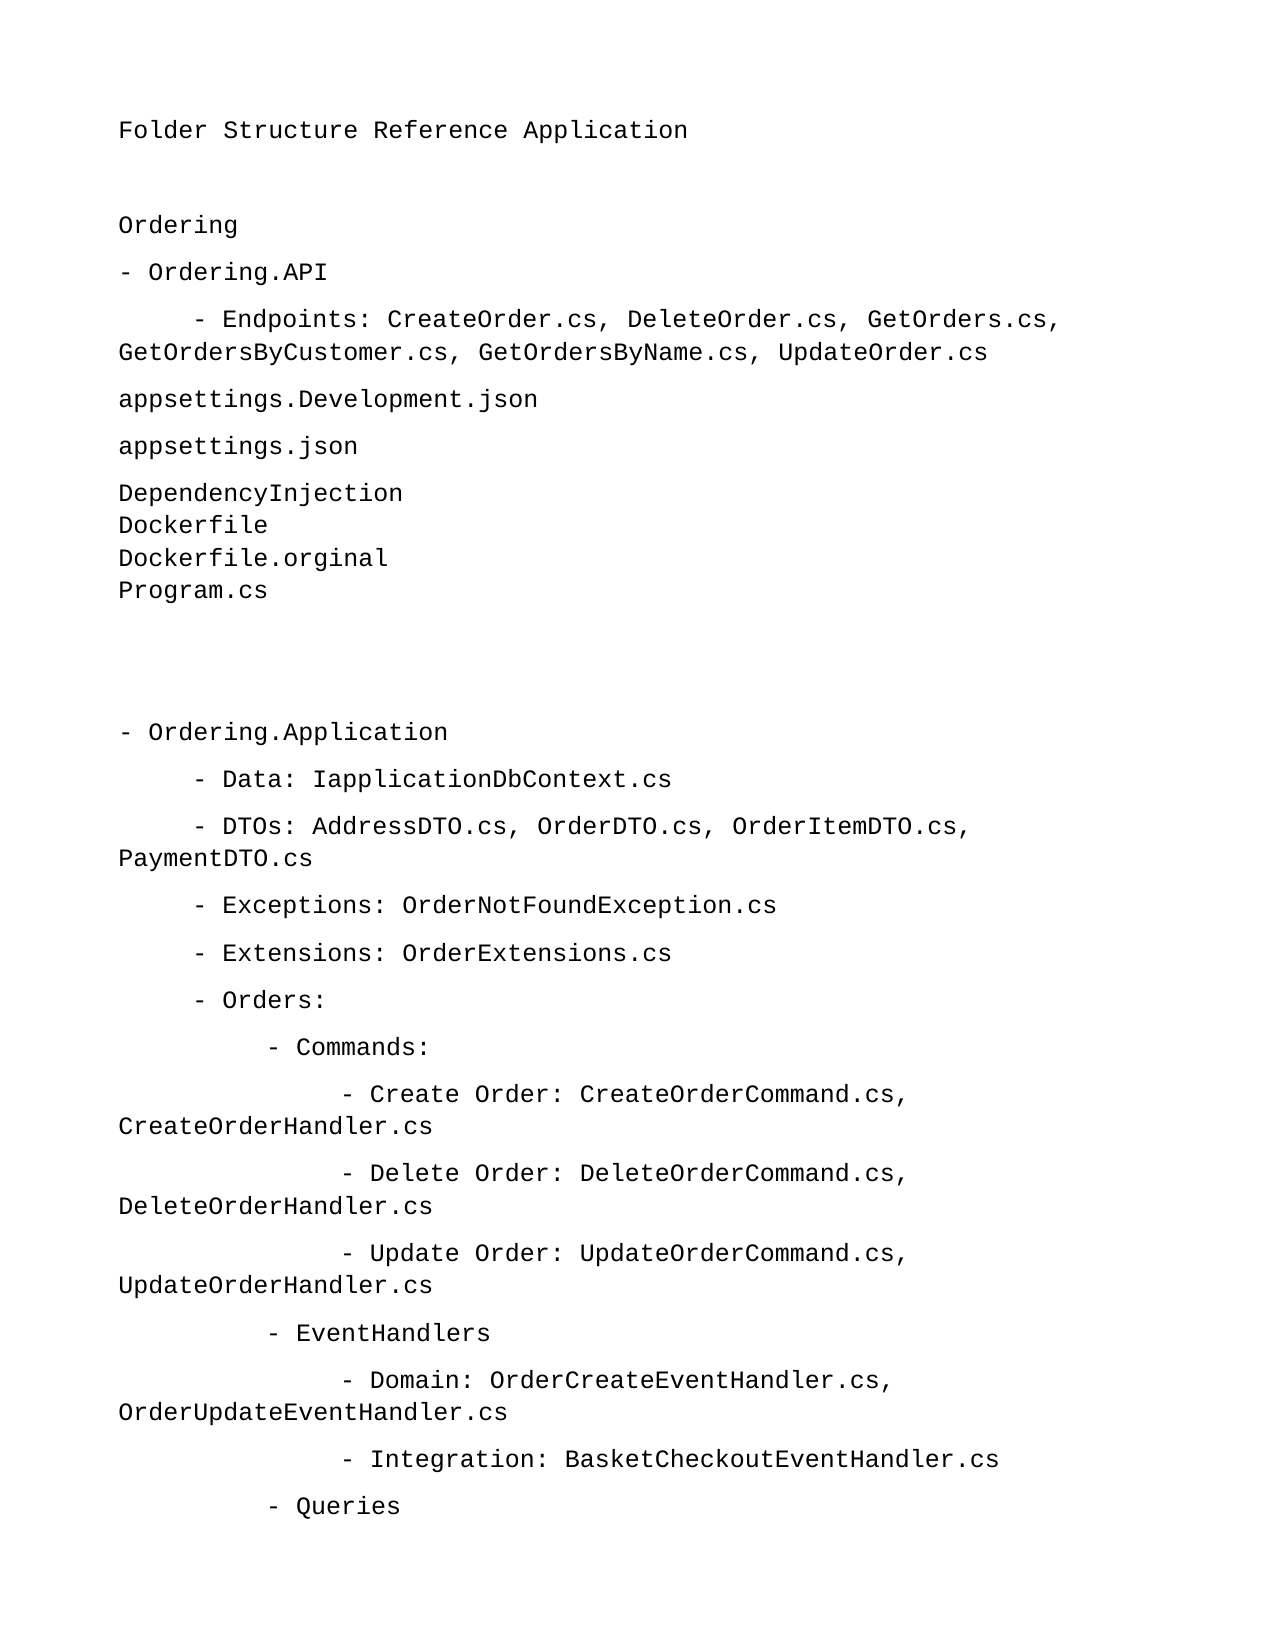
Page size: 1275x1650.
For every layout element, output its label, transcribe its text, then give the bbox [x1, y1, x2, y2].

text - Queries [118, 1494, 1157, 1522]
text Folder Structure Reference Application [118, 118, 1157, 146]
text - Commands: [118, 1034, 1157, 1063]
text - Create Order: CreateOrderCommand.cs, CreateOrderHandler.cs [118, 1081, 1157, 1142]
text - Extensions: OrderExtensions.cs [118, 940, 1157, 968]
text - Exceptions: OrderNotFoundException.cs [118, 893, 1157, 921]
text Ordering [118, 212, 1157, 241]
text - Domain: OrderCreateEventHandler.cs, OrderUpdateEventHandler.cs [118, 1367, 1157, 1428]
text appsettings.Development.json [118, 386, 1157, 414]
text - DTOs: AddressDTO.cs, OrderDTO.cs, OrderItemDTO.cs, PaymentDTO.cs [118, 813, 1157, 874]
text - Orders: [118, 987, 1157, 1016]
text - Endpoints: CreateOrder.cs, DeleteOrder.cs, GetOrders.cs, GetOrdersByCustomer.cs, GetOrdersByName.cs, UpdateOrder.cs [118, 307, 1157, 367]
text - Delete Order: DeleteOrderCommand.cs, DeleteOrderHandler.cs [118, 1161, 1157, 1222]
text - Integration: BasketCheckoutEventHandler.cs [118, 1447, 1157, 1475]
text - EventHandlers [118, 1320, 1157, 1348]
text - Ordering.Application [118, 719, 1157, 748]
text - Ordering.API [118, 259, 1157, 288]
text - Data: IapplicationDbContext.cs [118, 766, 1157, 795]
text DependencyInjection Dockerfile Dockerfile.orginal Program.cs [118, 480, 1157, 606]
text - Update Order: UpdateOrderCommand.cs, UpdateOrderHandler.cs [118, 1241, 1157, 1301]
text appsettings.json [118, 433, 1157, 462]
